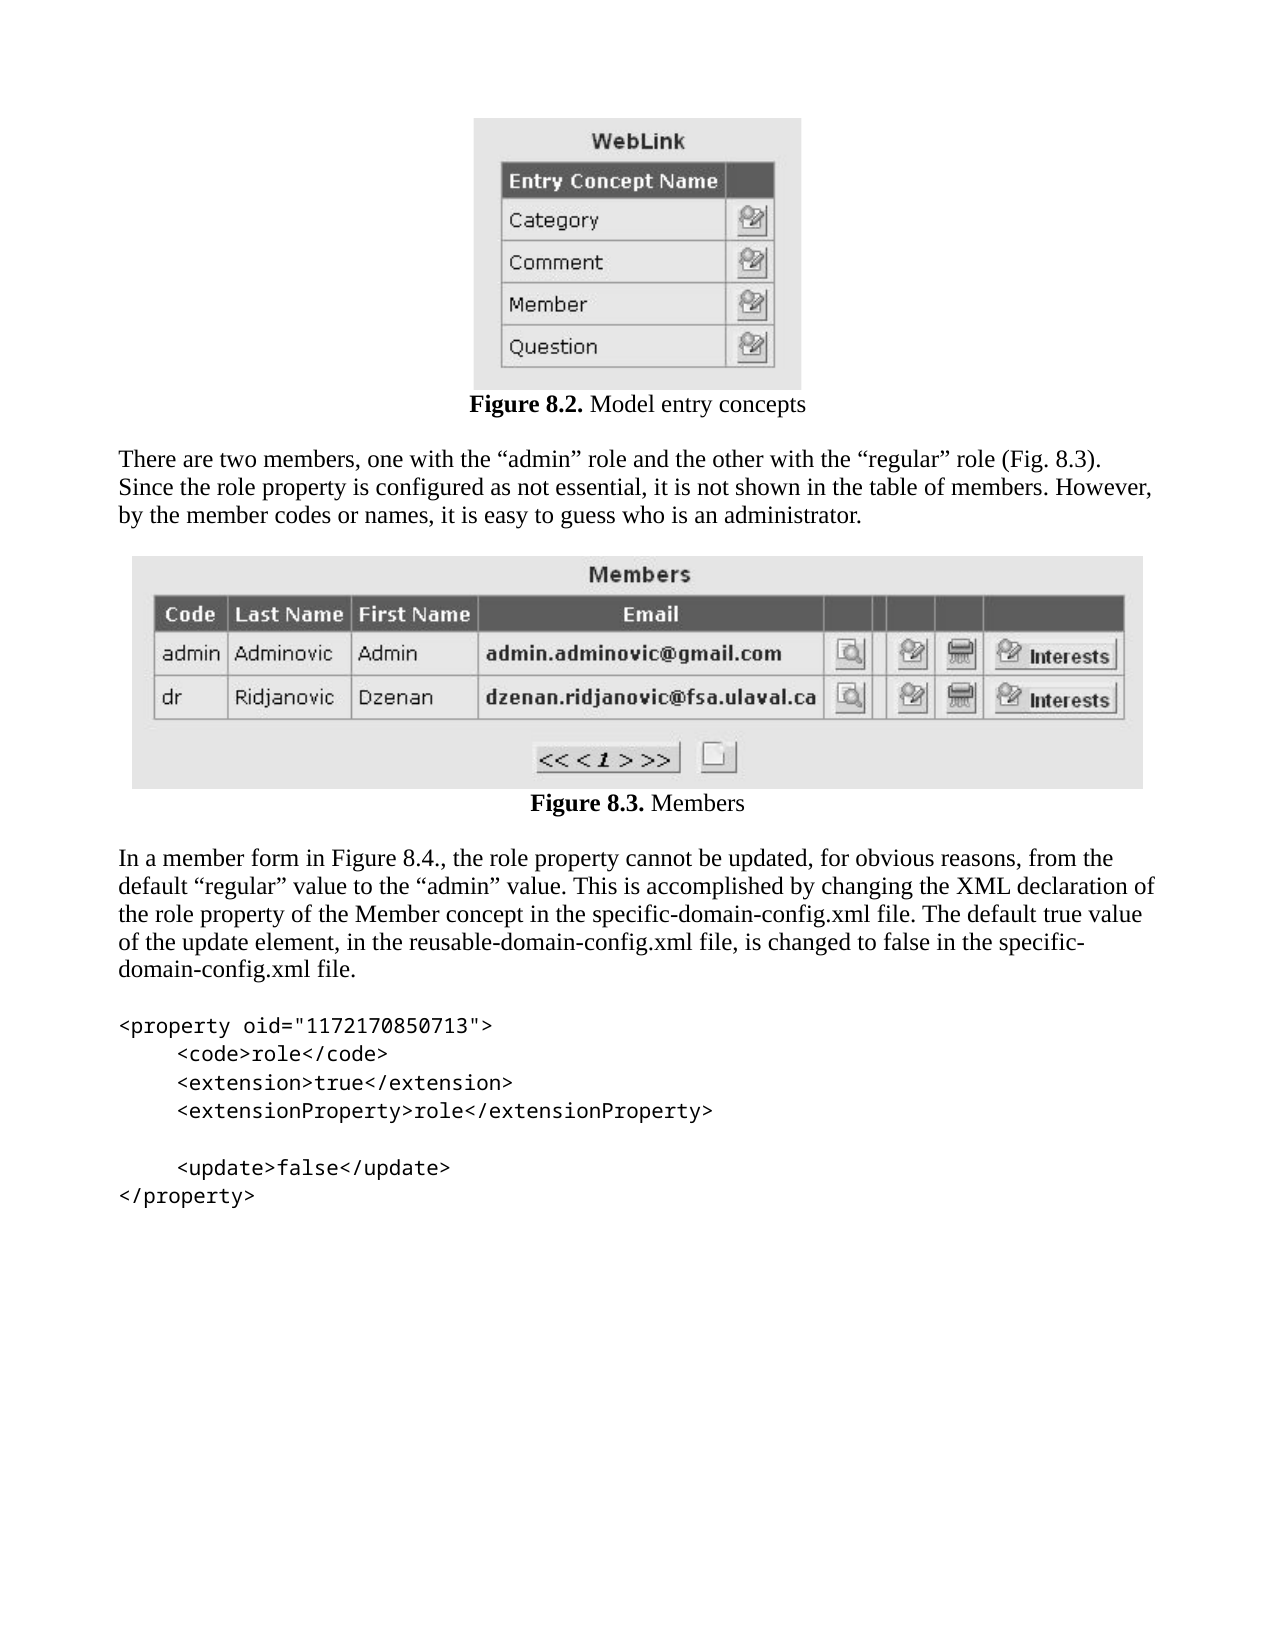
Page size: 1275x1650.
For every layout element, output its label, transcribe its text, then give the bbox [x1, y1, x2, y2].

text <code>role</code> [118, 1039, 1157, 1068]
text There are two members, one with the “admin” role and the other with the “regular” role (Fig. 8.3). Since the role property is configured as not essential, it is not shown in the table of members. However, by the member codes or names, it is easy to guess who is an administrator. [118, 445, 1157, 528]
text Figure 8.2. Model entry concepts [118, 118, 1157, 418]
text <property oid="1172170850713"> [118, 1011, 1157, 1039]
picture [132, 556, 1143, 789]
picture [473, 118, 802, 390]
text <extension>true</extension> <extensionProperty>role</extensionProperty> [118, 1068, 1157, 1124]
text <update>false</update> [118, 1153, 1157, 1181]
text In a member form in Figure 8.4., the role property cannot be updated, for obvious reasons, from the default “regular” value to the “admin” value. This is accomplished by changing the XML declaration of the role property of the Member concept in the specific-domain-config.xml file. The default true value of the update element, in the reusable-domain-config.xml file, is changed to false in the specific-domain-config.xml file. [118, 844, 1157, 983]
text Figure 8.3. Members [118, 556, 1157, 817]
text </property> [118, 1181, 1157, 1210]
